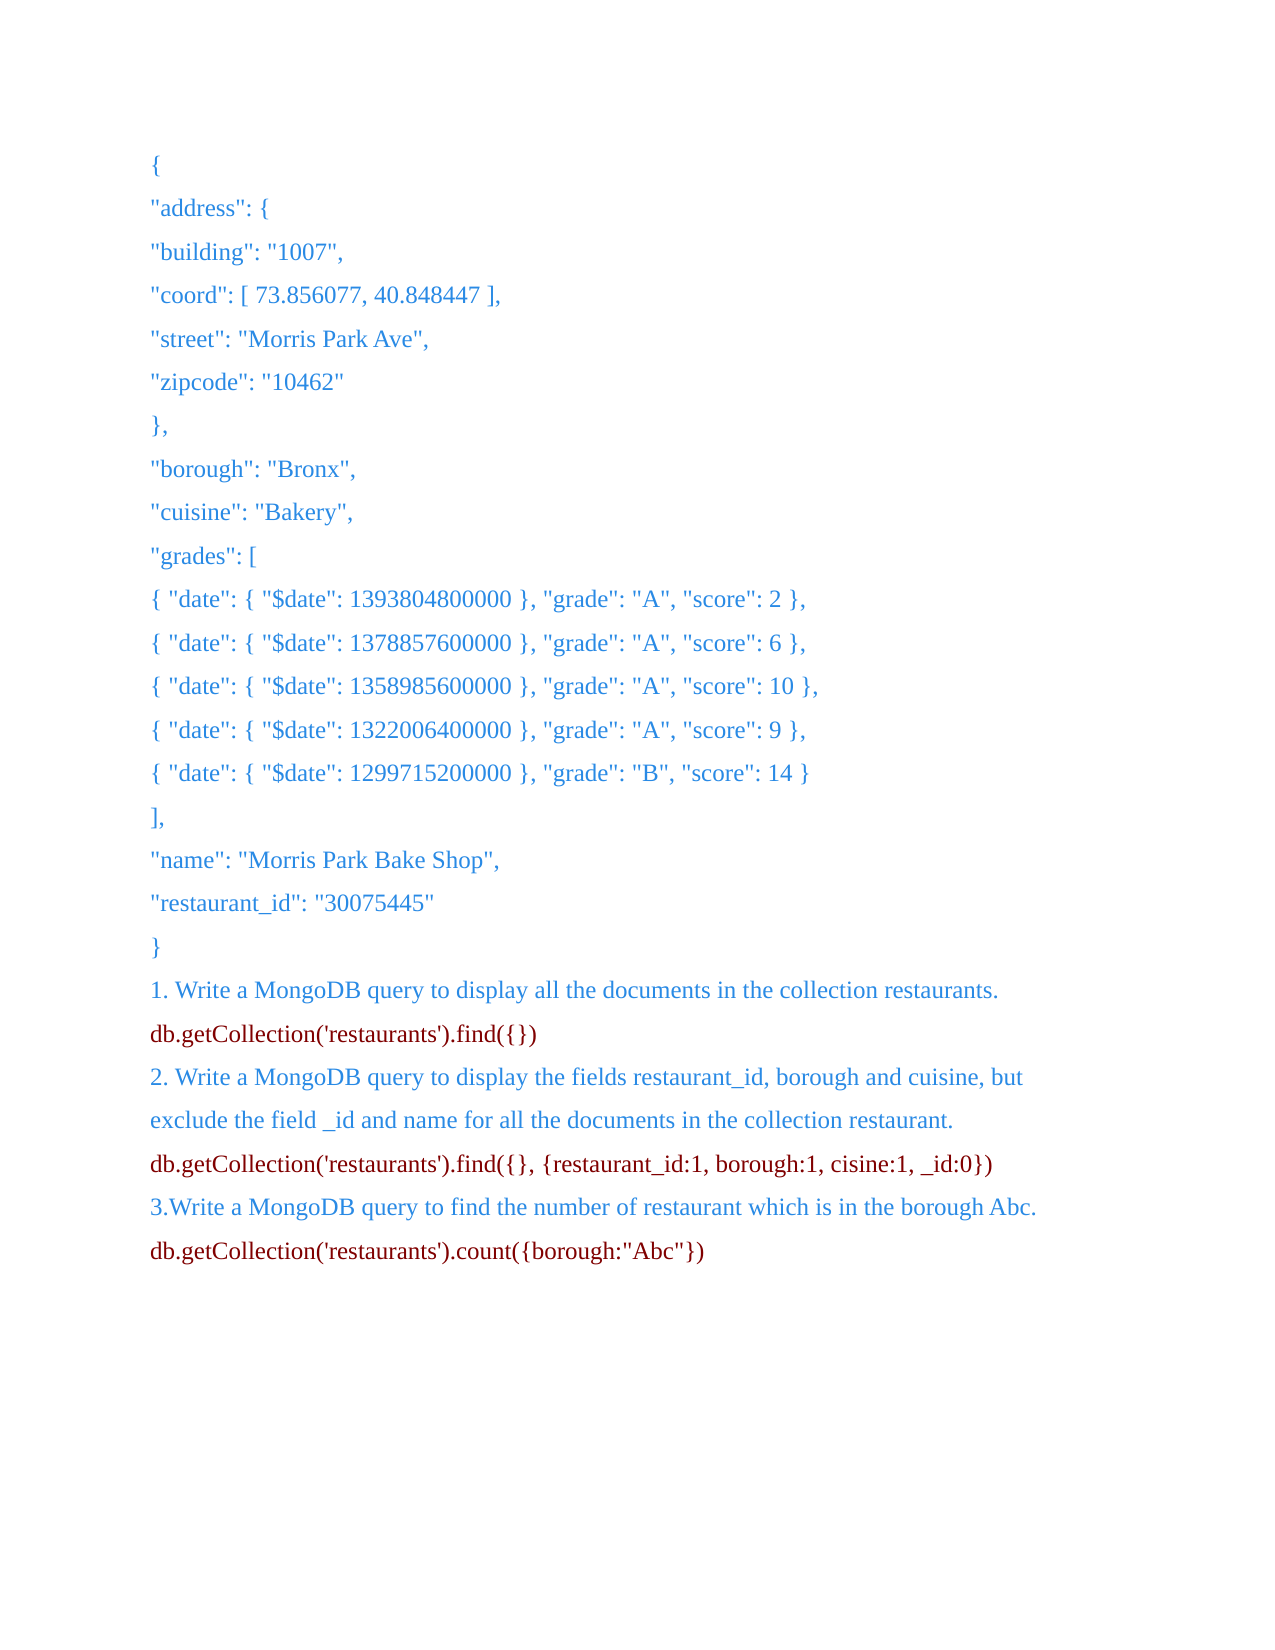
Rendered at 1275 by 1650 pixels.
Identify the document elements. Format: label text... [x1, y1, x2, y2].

text { "date": { "$date": 1322006400000 }, "grade": "A", "score": 9 }, [150, 715, 1125, 743]
text { "date": { "$date": 1299715200000 }, "grade": "B", "score": 14 } [150, 758, 1125, 787]
text "coord": [ ­73.856077, 40.848447 ], [150, 280, 1125, 309]
text "address": { [150, 193, 1125, 222]
text "name": "Morris Park Bake Shop", [150, 845, 1125, 874]
text "restaurant_id": "30075445" [150, 888, 1125, 917]
text 2. Write a MongoDB query to display the fields restaurant_id, borough and cuisine, but [150, 1062, 1125, 1091]
text { "date": { "$date": 1378857600000 }, "grade": "A", "score": 6 }, [150, 628, 1125, 657]
text 3.Write a MongoDB query to find the number of restaurant which is in the borough Abc. [150, 1192, 1125, 1221]
text "borough": "Bronx", [150, 454, 1125, 483]
text { "date": { "$date": 1358985600000 }, "grade": "A", "score": 10 }, [150, 671, 1125, 700]
text "grades": [ [150, 541, 1125, 570]
text ], [150, 802, 1125, 830]
text "cuisine": "Bakery", [150, 497, 1125, 526]
text { [150, 150, 1125, 179]
text db.getCollection('restaurants').count({borough:"Abc"}) [150, 1236, 1125, 1265]
text exclude the field _id and name for all the documents in the collection restaurant. [150, 1106, 1125, 1134]
text db.getCollection('restaurants').find({}, {restaurant_id:1, borough:1, cisine:1, _id:0}) [150, 1149, 1125, 1178]
text "street": "Morris Park Ave", [150, 324, 1125, 352]
text 1. Write a MongoDB query to display all the documents in the collection restaurants. [150, 975, 1125, 1004]
text "zipcode": "10462" [150, 367, 1125, 396]
text } [150, 932, 1125, 961]
text "building": "1007", [150, 237, 1125, 266]
text { "date": { "$date": 1393804800000 }, "grade": "A", "score": 2 }, [150, 584, 1125, 613]
text db.getCollection('restaurants').find({}) [150, 1019, 1125, 1047]
text }, [150, 411, 1125, 439]
